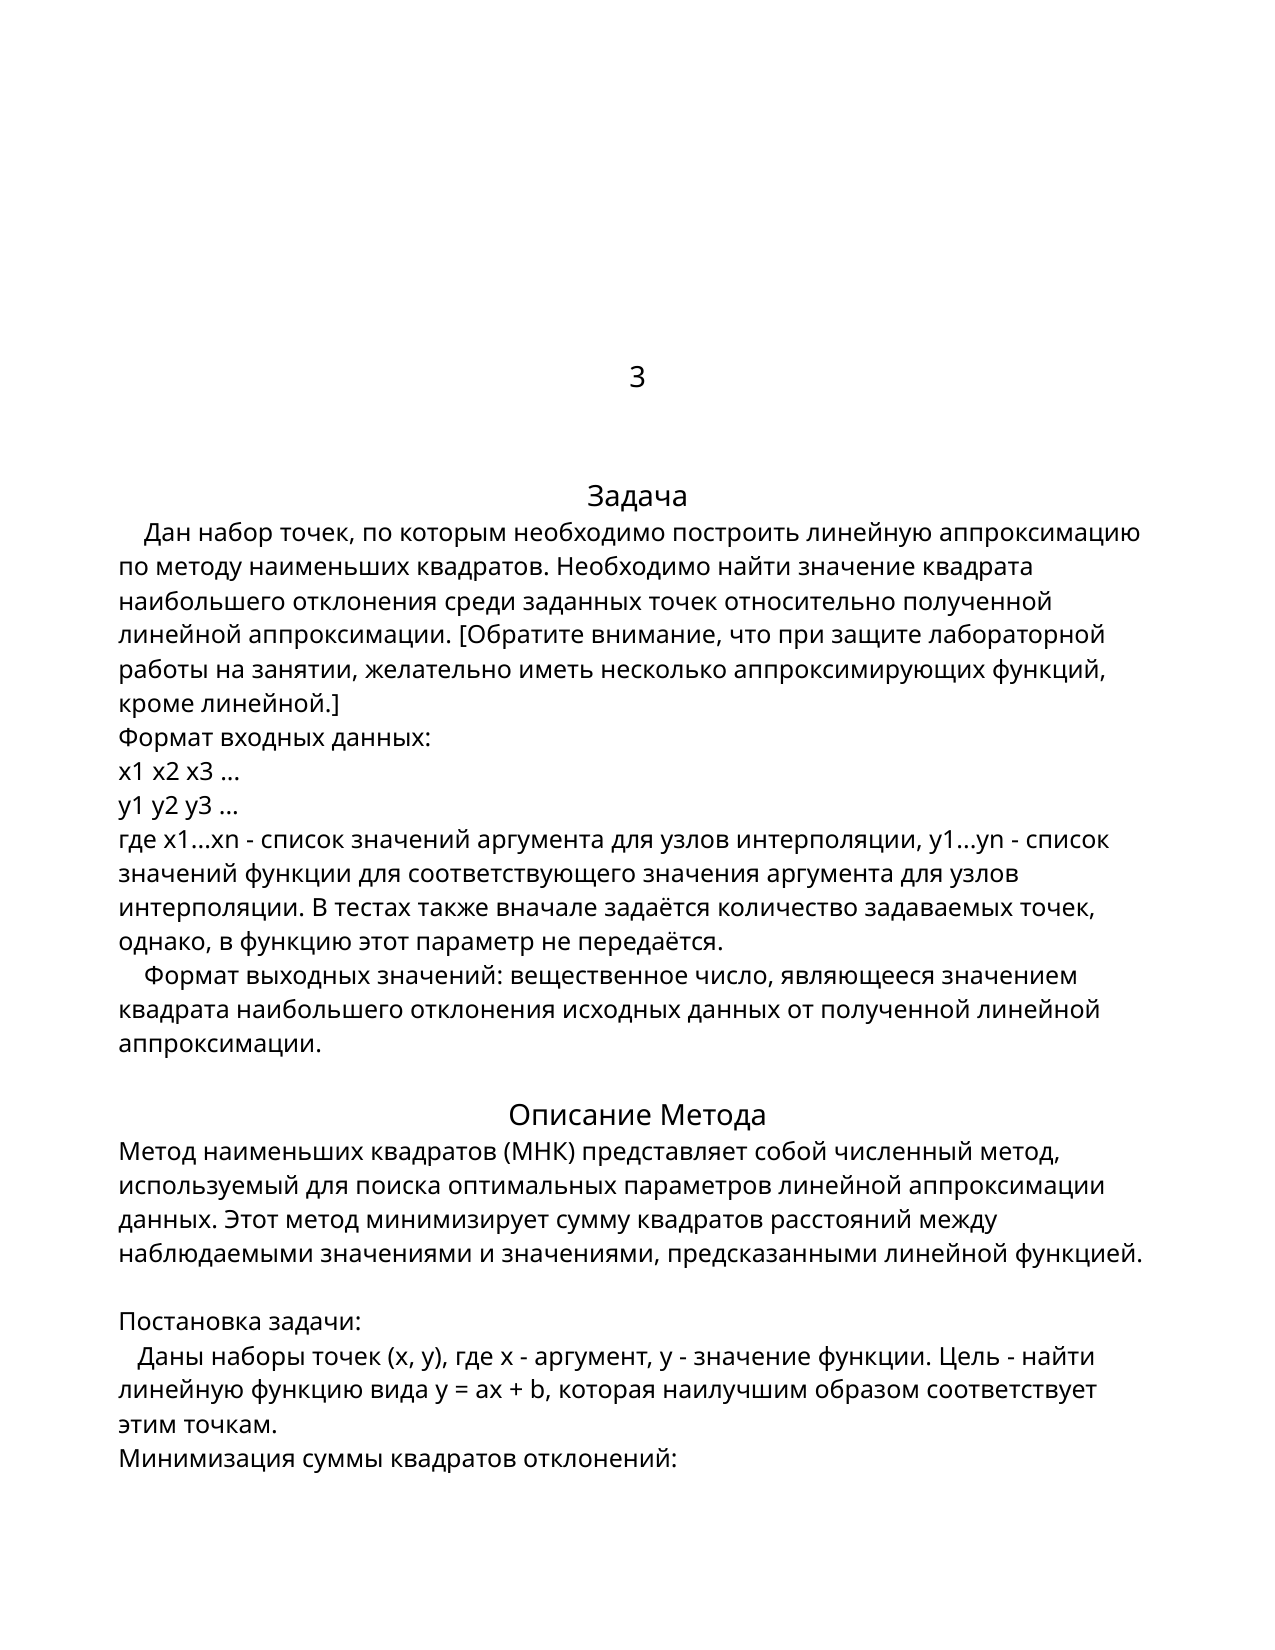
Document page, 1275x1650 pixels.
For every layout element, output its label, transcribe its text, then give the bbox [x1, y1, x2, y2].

text Даны наборы точек (x, y), где x - аргумент, y - значение функции. Цель - найти линейную функцию вида y = ax + b, которая наилучшим образом соответствует этим точкам. [118, 1338, 1157, 1440]
text Формат выходных значений: вещественное число, являющееся значением квадрата наибольшего отклонения исходных данных от полученной линейной аппроксимации. [118, 958, 1157, 1060]
text Минимизация суммы квадратов отклонений: [118, 1440, 1157, 1474]
text Задача [118, 475, 1157, 515]
text Описание Метода [118, 1094, 1157, 1134]
text Метод наименьших квадратов (МНК) представляет собой численный метод, используемый для поиска оптимальных параметров линейной аппроксимации данных. Этот метод минимизирует сумму квадратов расстояний между наблюдаемыми значениями и значениями, предсказанными линейной функцией. [118, 1134, 1157, 1270]
text Постановка задачи: [118, 1304, 1157, 1338]
text Дан набор точек, по которым необходимо построить линейную аппроксимацию по методу наименьших квадратов. Необходимо найти значение квадрата наибольшего отклонения среди заданных точек относительно полученной линейной аппроксимации. [Обратите внимание, что при защите лабораторной работы на занятии, желательно иметь несколько аппроксимирующих функций, кроме линейной.] [118, 515, 1157, 719]
text Формат входных данных: [118, 719, 1157, 753]
text 2 [118, 356, 1157, 396]
text y1 y2 y3 ... [118, 787, 1157, 822]
text где x1...xn - список значений аргумента для узлов интерполяции, y1...yn - список значений функции для соответствующего значения аргумента для узлов интерполяции. В тестах также вначале задаётся количество задаваемых точек, однако, в функцию этот параметр не передаётся. [118, 822, 1157, 958]
text x1 x2 x3 ... [118, 753, 1157, 787]
